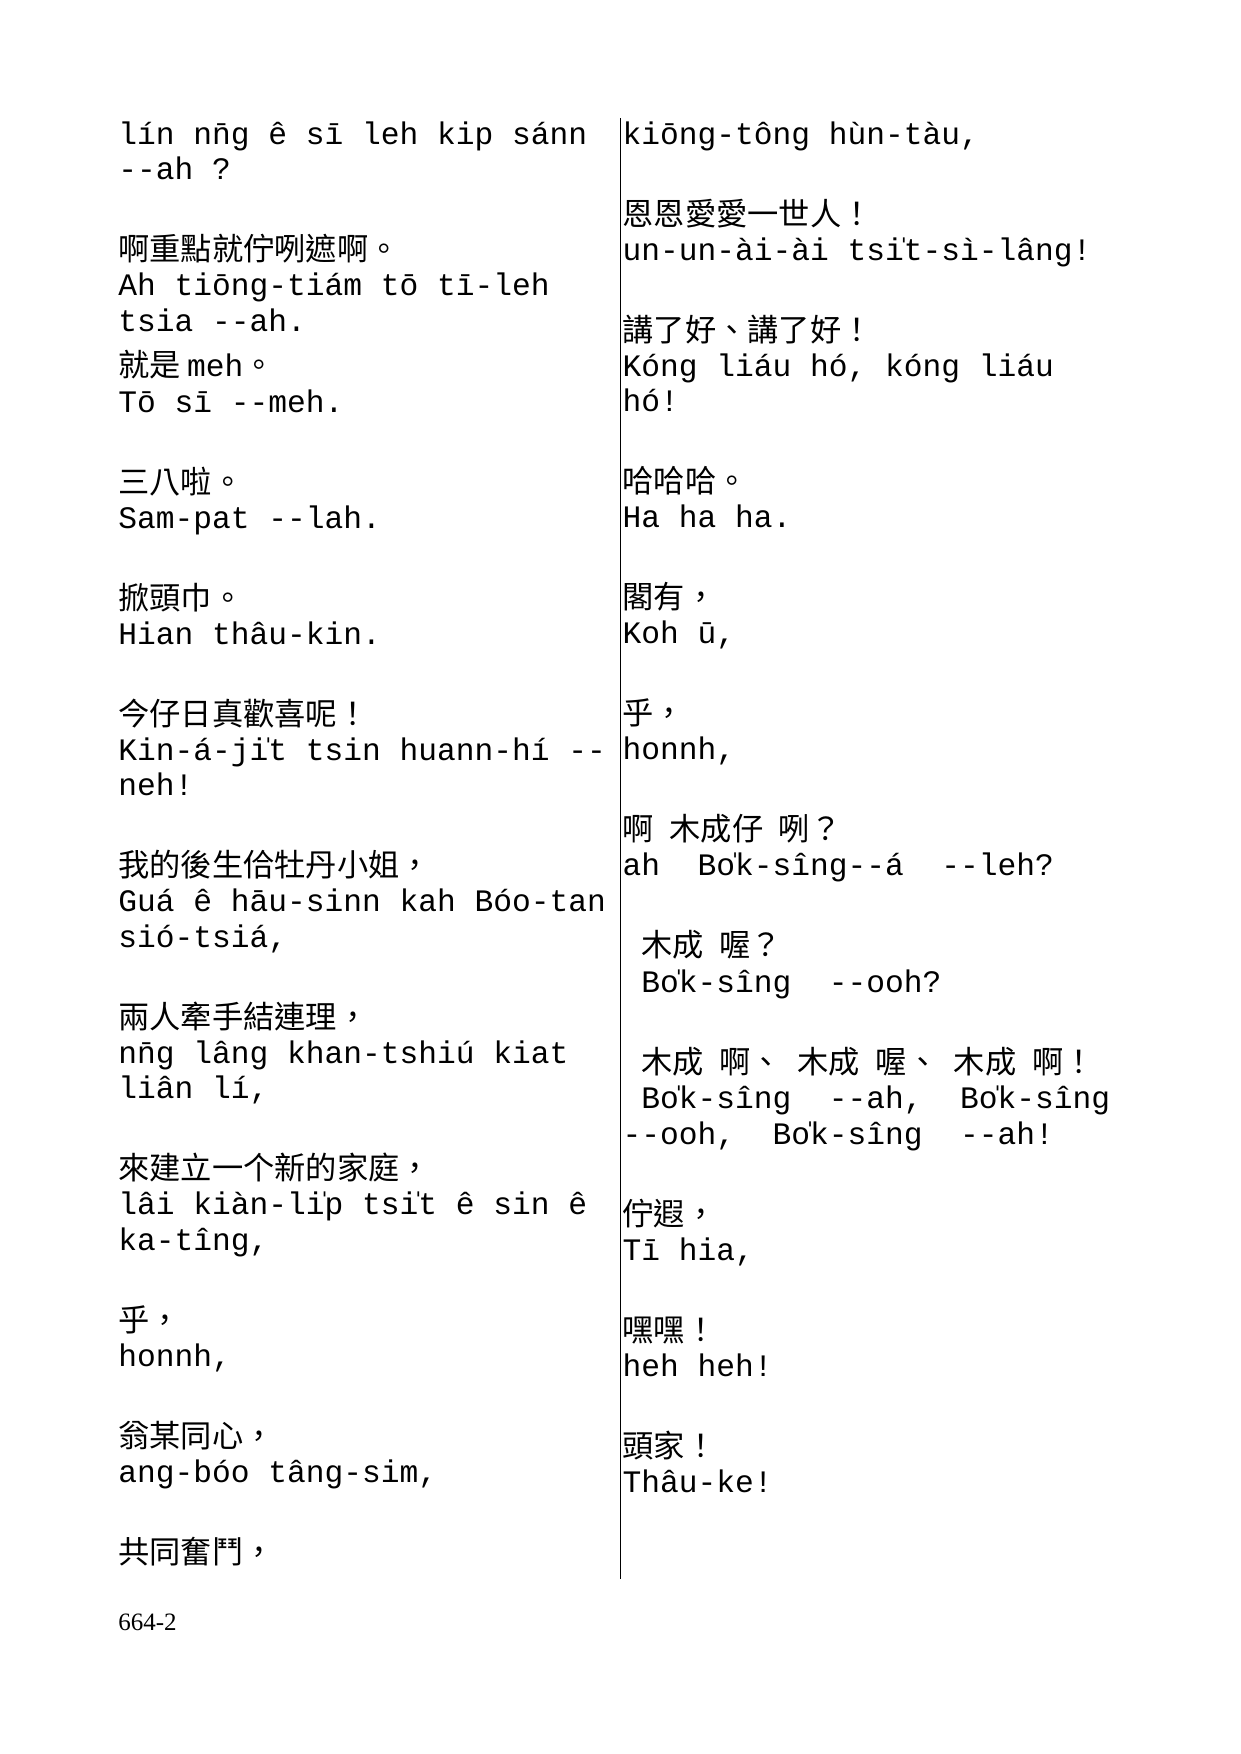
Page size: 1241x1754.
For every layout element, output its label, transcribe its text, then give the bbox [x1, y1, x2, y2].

text Bo̍k-sîng --ah, Bo̍k-sîng --ooh, Bo̍k-sîng --ah! [622, 1083, 1122, 1153]
text nn̄g lâng khan-tshiú kiat liân lí, [118, 1037, 618, 1108]
text lâi kiàn-li̍p tsi̍t ê sin ê ka-tîng, [118, 1188, 618, 1259]
text honnh, [118, 1340, 618, 1375]
text 來建立一个新的家庭， [118, 1143, 618, 1188]
text 共同奮鬥， [118, 1527, 618, 1572]
text 今仔日真歡喜呢！ [118, 689, 618, 734]
text 兩人牽手結連理， [118, 992, 618, 1037]
text 啊 木成仔 咧？ [622, 804, 1122, 850]
text Thâu-ke! [622, 1466, 1122, 1502]
text 木成 喔？ [622, 921, 1122, 966]
text Kin-á-ji̍t tsin huann-hí --neh! [118, 734, 618, 805]
text Tī hia, [622, 1234, 1122, 1269]
text 講了好、講了好！ [622, 305, 1122, 350]
text Bo̍k-sîng --ooh? [622, 966, 1122, 1002]
text 掀頭巾。 [118, 573, 618, 618]
text 嘿嘿！ [622, 1305, 1122, 1350]
text 木成 啊、 木成 喔、 木成 啊！ [622, 1037, 1122, 1083]
text heh heh! [622, 1350, 1122, 1386]
text Koh ū, [622, 618, 1122, 653]
text Kóng liáu hó, kóng liáu hó! [622, 350, 1122, 421]
text Hian thâu-kin. [118, 618, 618, 653]
text Ha ha ha. [622, 502, 1122, 537]
text kiōng-tông hùn-tàu, [622, 118, 1122, 153]
text Guá ê hāu-sinn kah Bóo-tan sió-tsiá, [118, 886, 618, 956]
text Tō sī --meh. [118, 386, 618, 421]
text 啊重點就佇咧遮啊。 [118, 224, 618, 269]
text ah Bo̍k-sîng--á --leh? [622, 850, 1122, 885]
text ang-bóo tâng-sim, [118, 1456, 618, 1491]
text 三八啦。 [118, 457, 618, 502]
text 我的後生佮牡丹小姐， [118, 840, 618, 886]
text 乎， [622, 688, 1122, 734]
text 閣有， [622, 572, 1122, 618]
text 佇遐， [622, 1189, 1122, 1234]
text 乎， [118, 1295, 618, 1340]
text lín nn̄g ê sī leh kip sánn --ah ? [118, 118, 618, 189]
text 哈哈哈。 [622, 456, 1122, 502]
text 頭家！ [622, 1421, 1122, 1466]
text Ah tiōng-tiám tō tī-leh tsia --ah. [118, 269, 618, 340]
text 恩恩愛愛一世人！ [622, 189, 1122, 234]
text un-un-ài-ài tsi̍t-sì-lâng! [622, 234, 1122, 269]
text Sam-pat --lah. [118, 502, 618, 537]
text 翁某同心， [118, 1411, 618, 1456]
text 就是meh。 [118, 340, 618, 386]
text honnh, [622, 734, 1122, 769]
